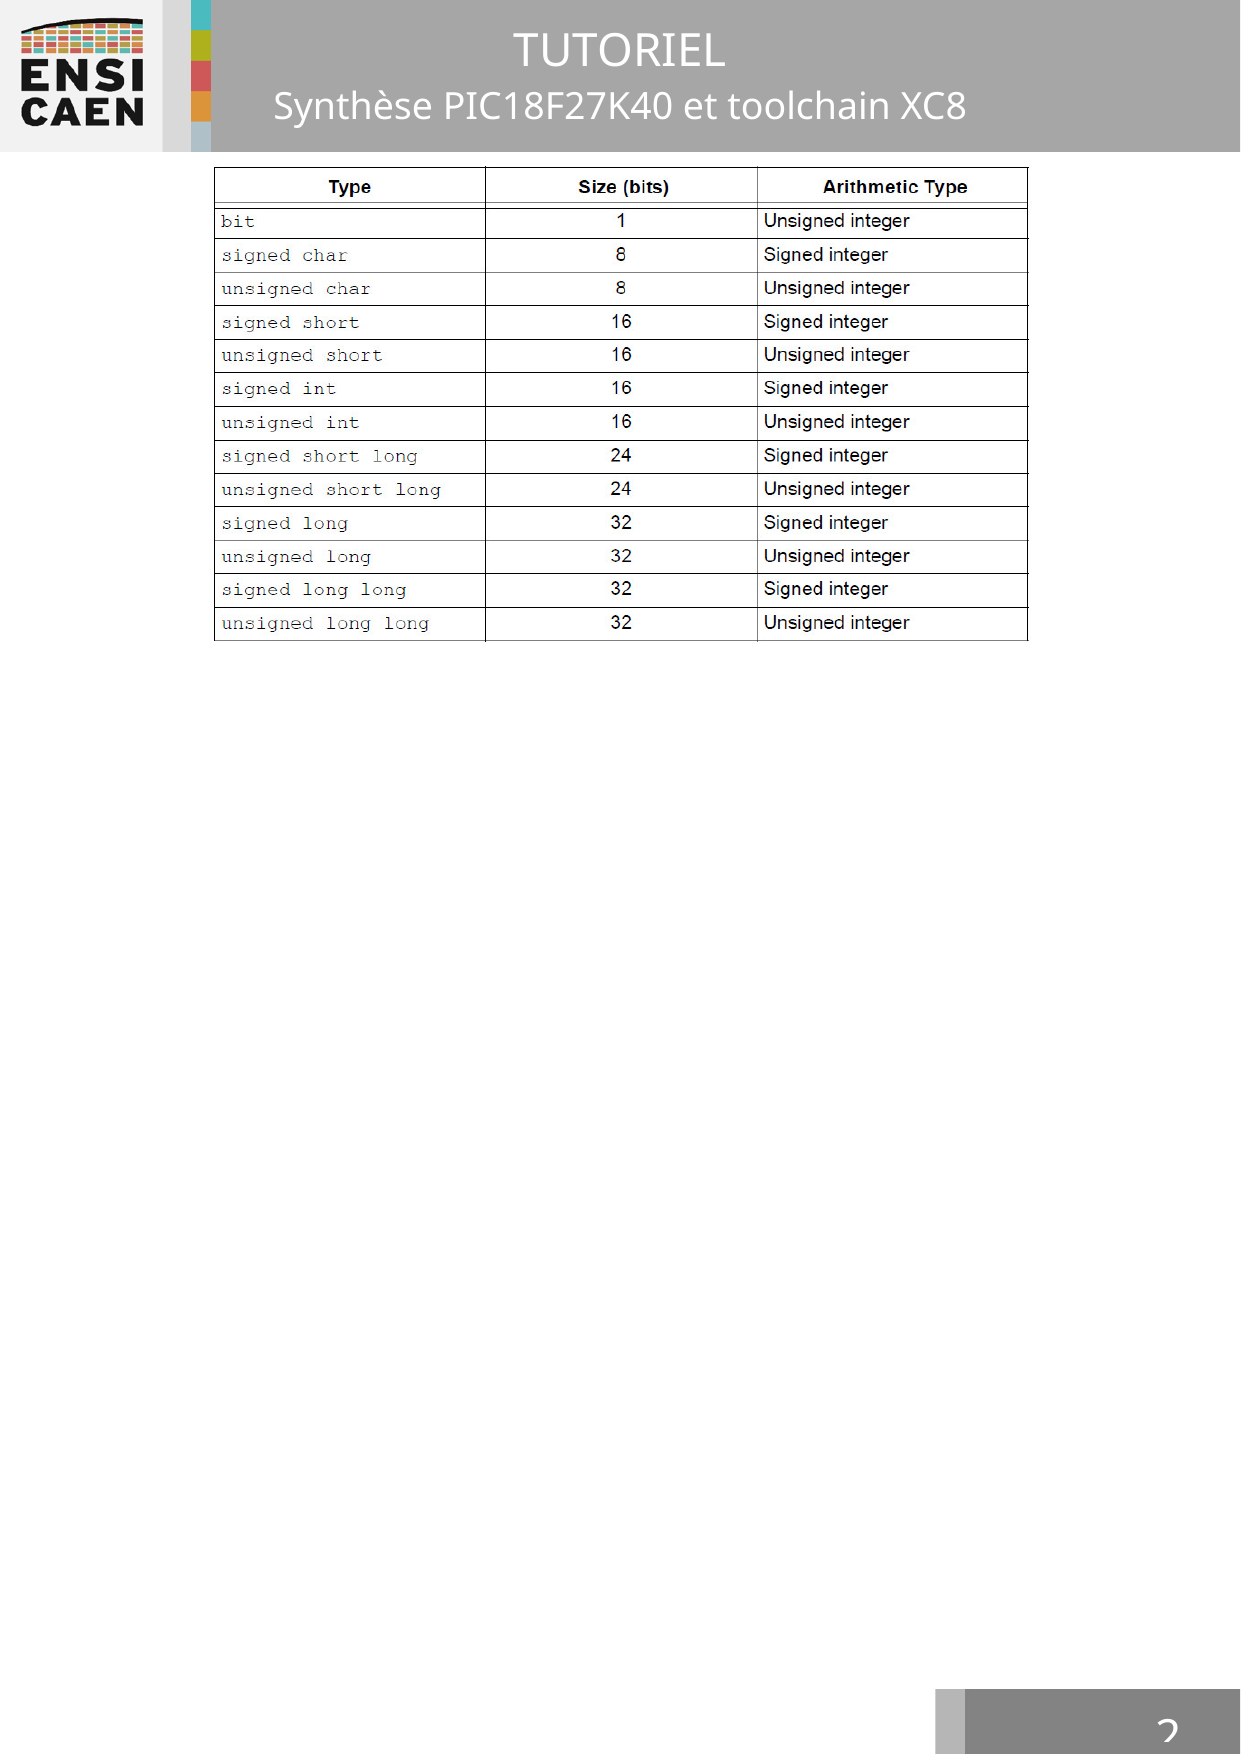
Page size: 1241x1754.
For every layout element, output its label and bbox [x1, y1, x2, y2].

picture [0, 0, 1241, 152]
picture [935, 1689, 1241, 1754]
picture [206, 164, 1034, 650]
